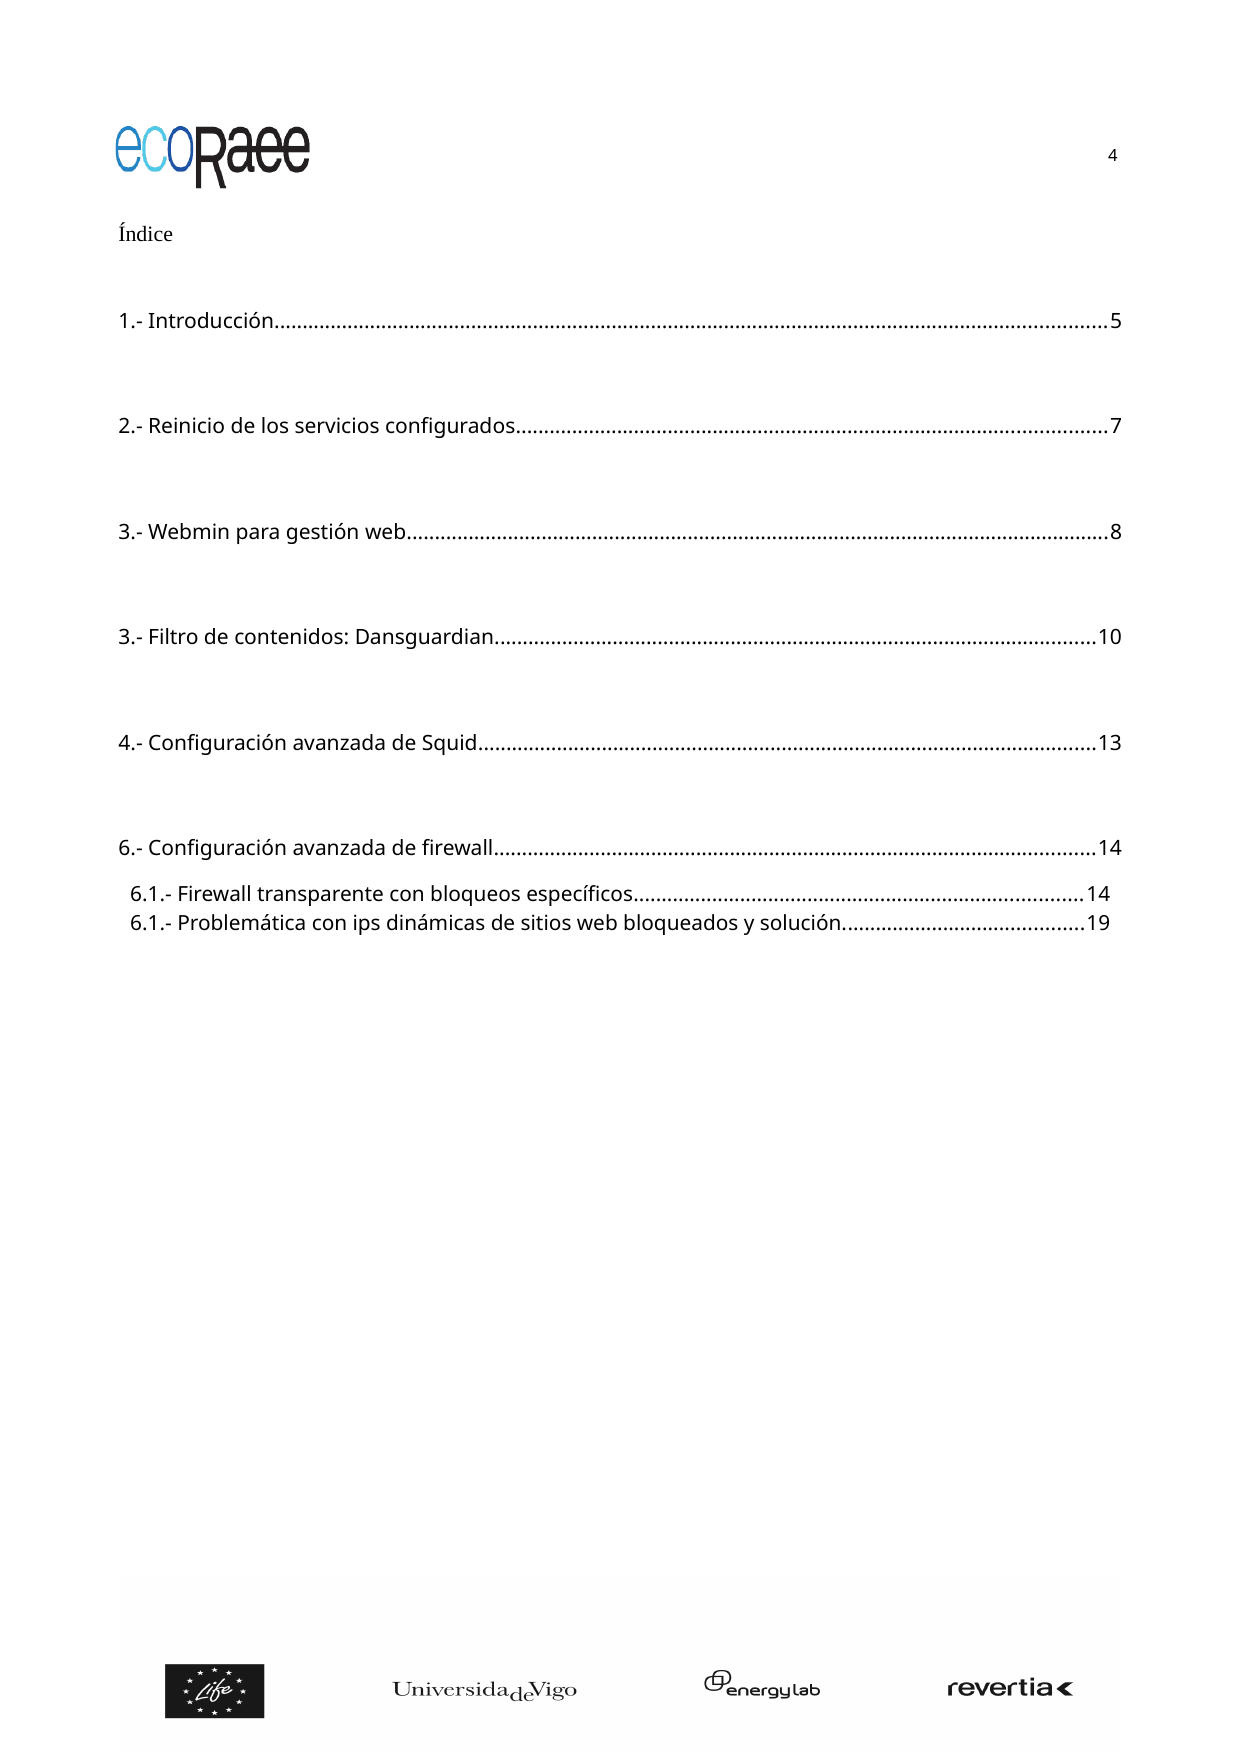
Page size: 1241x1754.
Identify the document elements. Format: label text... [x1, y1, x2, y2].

text 2.- Reinicio de los servicios configurados 7 [118, 411, 1122, 440]
text 3.- Filtro de contenidos: Dansguardian. 10 [118, 622, 1122, 651]
text 1.- Introducción 5 [118, 306, 1122, 334]
picture [114, 124, 311, 190]
picture [117, 1574, 1122, 1754]
text Índice [118, 221, 1122, 247]
text 6.1.- Problemática con ips dinámicas de sitios web bloqueados y solución. 19 [118, 908, 1122, 936]
text 6.1.- Firewall transparente con bloqueos específicos 14 [118, 879, 1122, 908]
text 6.- Configuración avanzada de firewall 14 [118, 833, 1122, 861]
text 3.- Webmin para gestión web 8 [118, 517, 1122, 545]
text 4.- Configuración avanzada de Squid 13 [118, 727, 1122, 756]
